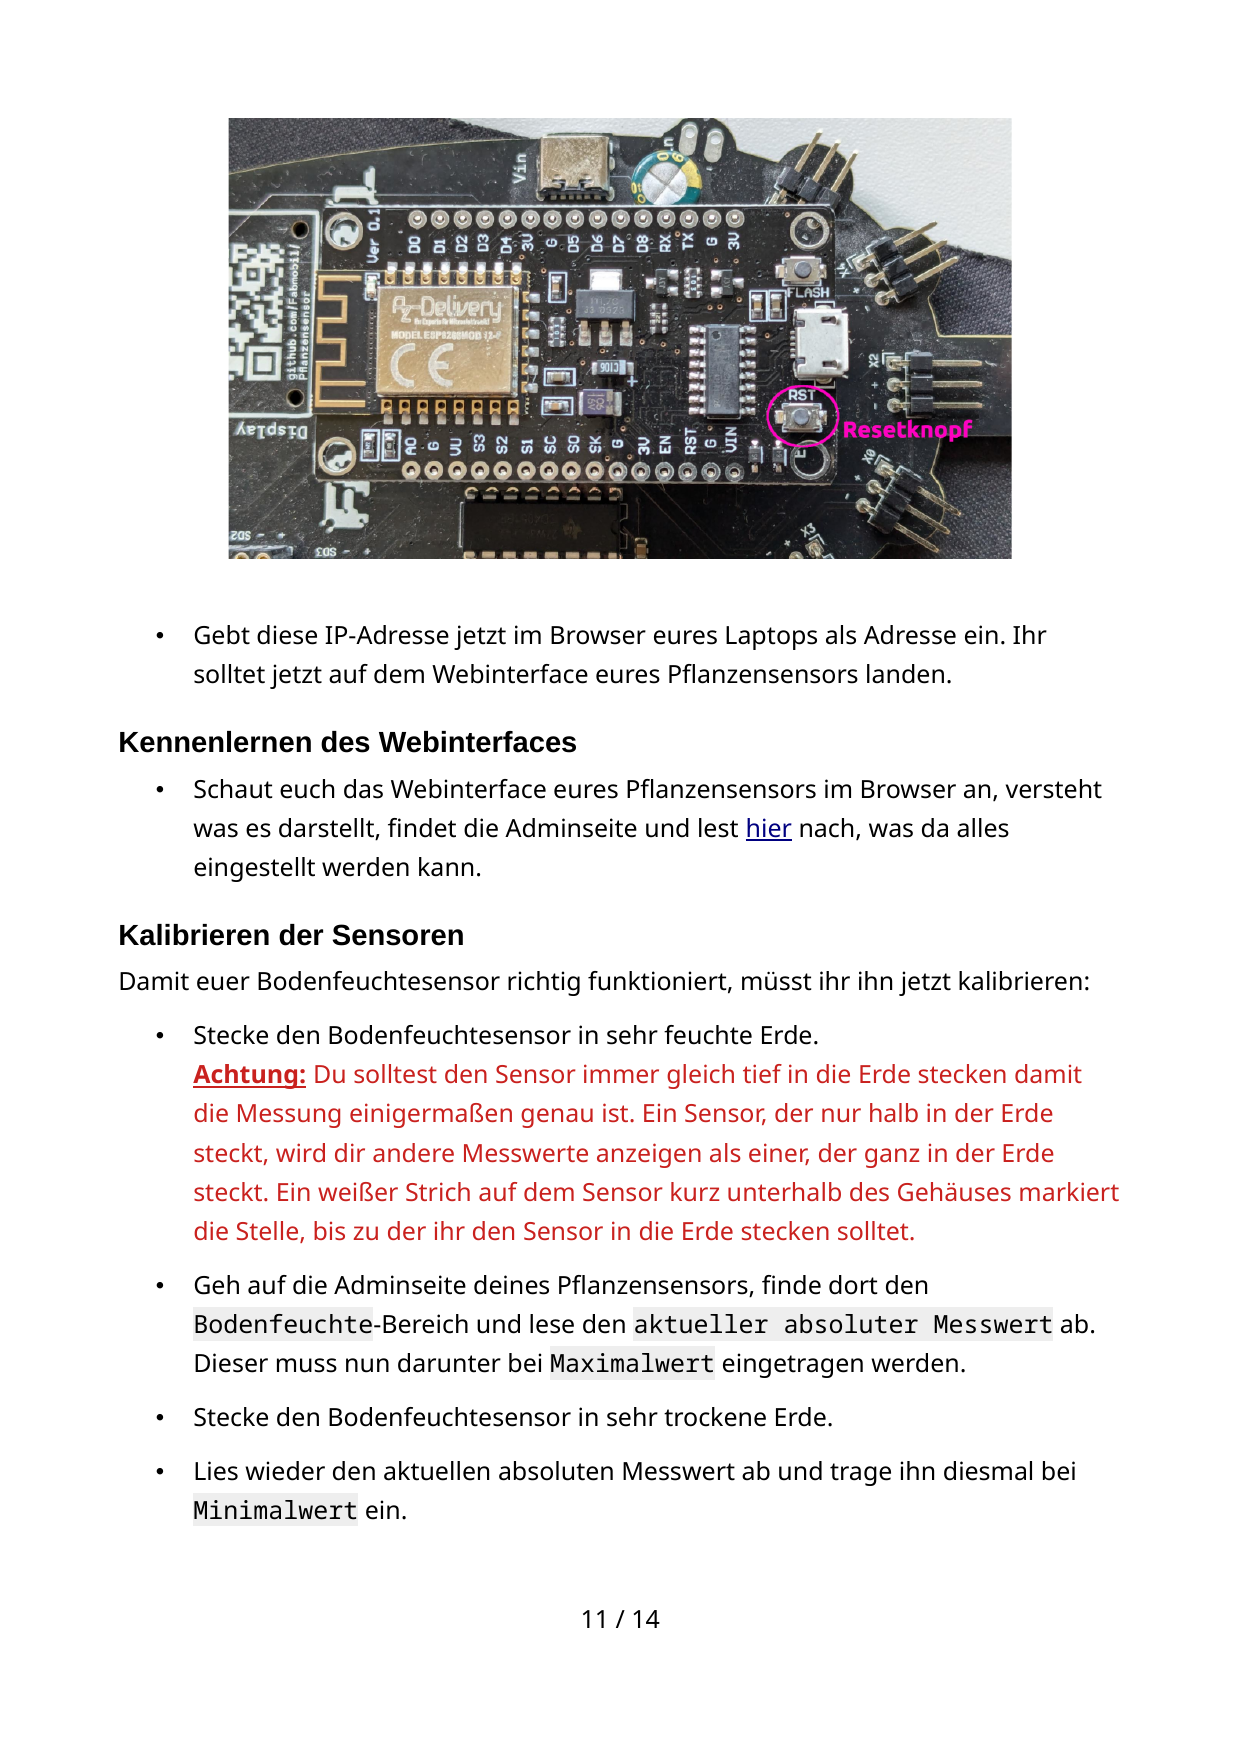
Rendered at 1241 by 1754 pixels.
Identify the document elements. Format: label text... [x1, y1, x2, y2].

list Lies wieder den aktuellen absoluten Messwert ab und trage ihn diesmal bei Minimalwert ein. [156, 1453, 1122, 1526]
list Geh auf die Adminseite deines Pflanzensensors, finde dort den Bodenfeuchte-Bereich und lese den aktueller absoluter Messwert ab. Dieser muss nun darunter bei Maximalwert eingetragen werden. [156, 1267, 1122, 1380]
list Stecke den Bodenfeuchtesensor in sehr feuchte Erde. Achtung: Du solltest den Sensor immer gleich tief in die Erde stecken damit die Messung einigermaßen genau ist. Ein Sensor, der nur halb in der Erde steckt, wird dir andere Messwerte anzeigen als einer, der ganz in der Erde steckt. Ein weißer Strich auf dem Sensor kurz unterhalb des Gehäuses markiert die Stelle, bis zu der ihr den Sensor in die Erde stecken solltet. [156, 1018, 1122, 1248]
list Gebt diese IP-Adresse jetzt im Browser eures Laptops als Adresse ein. Ihr solltet jetzt auf dem Webinterface eures Pflanzensensors landen. [156, 618, 1122, 691]
list Stecke den Bodenfeuchtesensor in sehr trockene Erde. [156, 1399, 1122, 1433]
picture [228, 118, 1012, 559]
subtitle Kalibrieren der Sensoren [118, 918, 1122, 952]
text Damit euer Bodenfeuchtesensor richtig funktioniert, müsst ihr ihn jetzt kalibrieren: [118, 964, 1122, 998]
list Schaut euch das Webinterface eures Pflanzensensors im Browser an, versteht was es darstellt, findet die Adminseite und lest hier nach, was da alles eingestellt werden kann. [156, 771, 1122, 884]
subtitle Kennenlernen des Webinterfaces [118, 725, 1122, 759]
